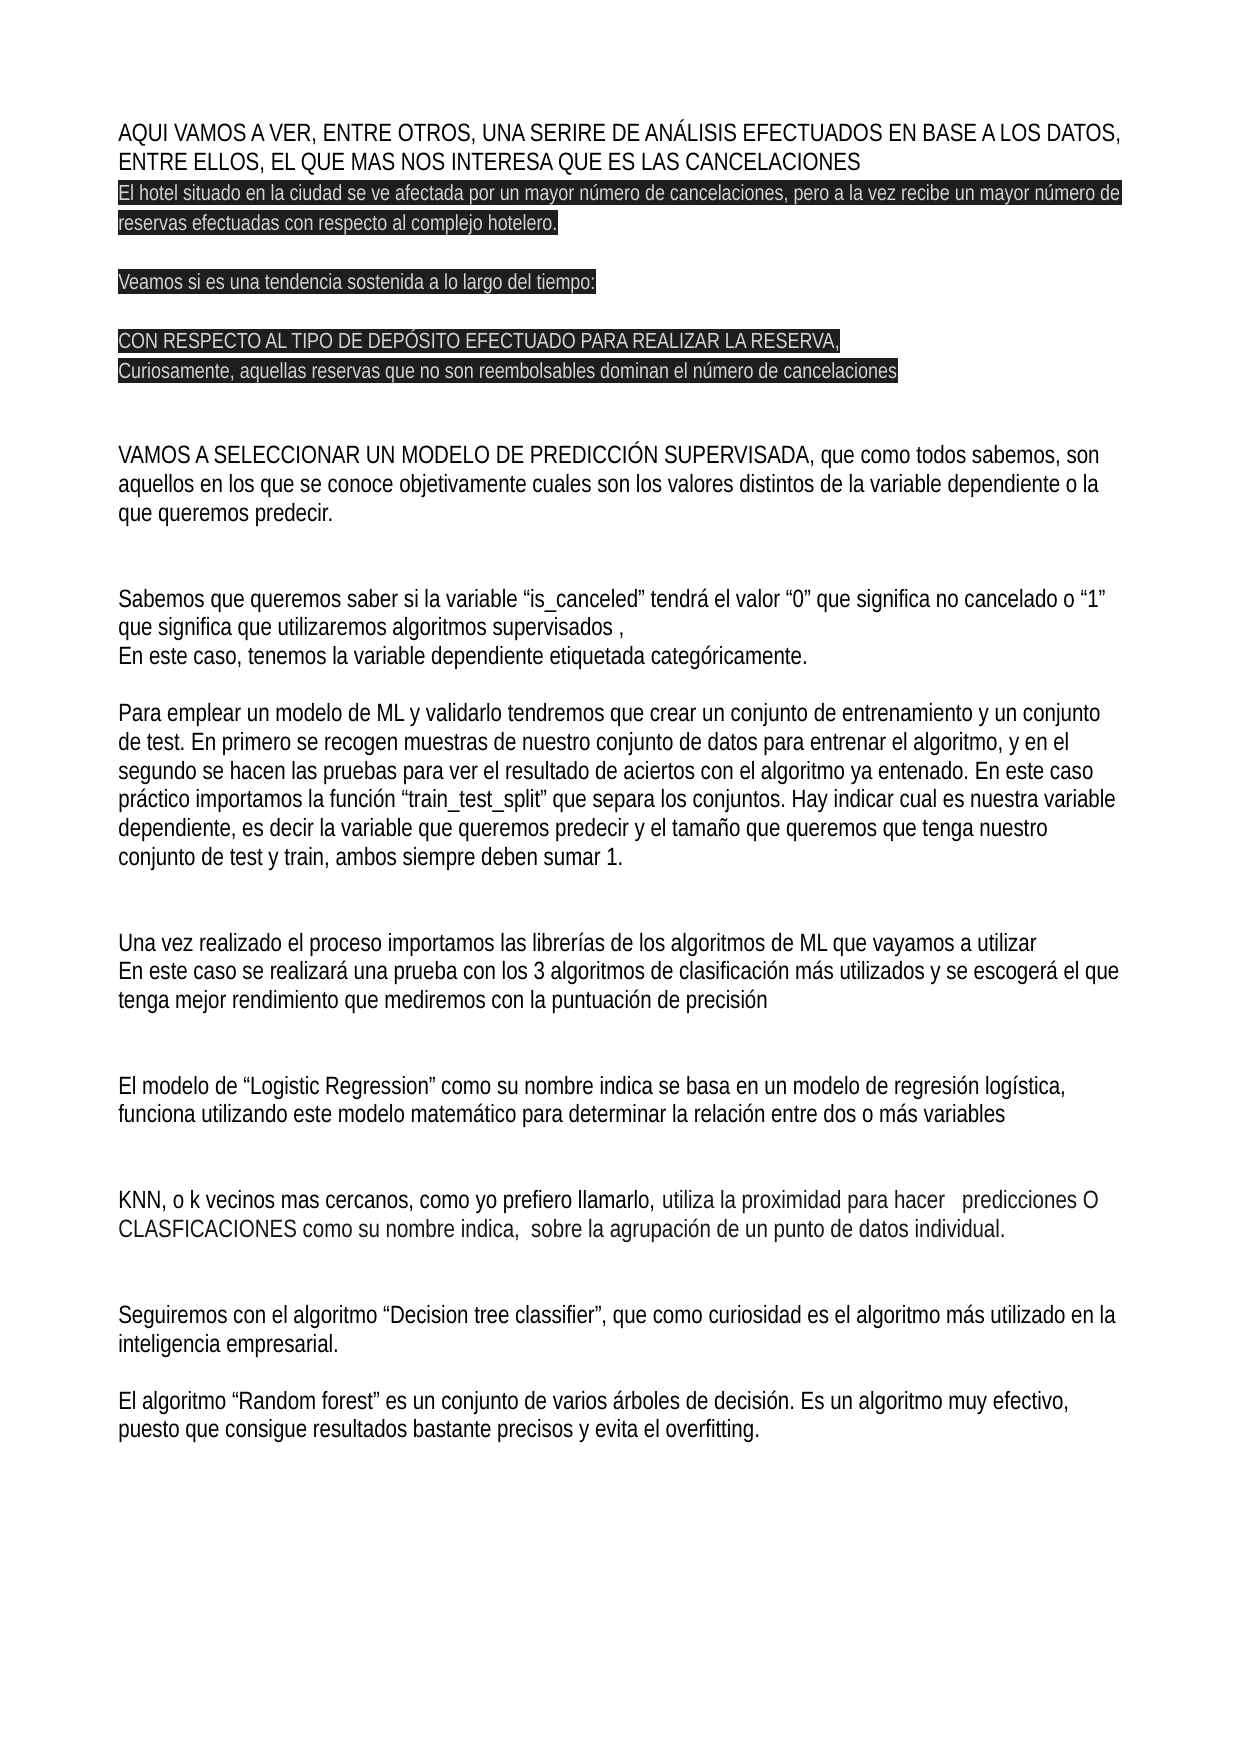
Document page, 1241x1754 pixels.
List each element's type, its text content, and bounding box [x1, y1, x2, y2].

text El modelo de “Logistic Regression” como su nombre indica se basa en un modelo de regresión logística, funciona utilizando este modelo matemático para determinar la relación entre dos o más variables [118, 1071, 1122, 1128]
text En este caso se realizará una prueba con los 3 algoritmos de clasificación más utilizados y se escogerá el que tenga mejor rendimiento que mediremos con la puntuación de precisión [118, 956, 1122, 1013]
text Para emplear un modelo de ML y validarlo tendremos que crear un conjunto de entrenamiento y un conjunto de test. En primero se recogen muestras de nuestro conjunto de datos para entrenar el algoritmo, y en el segundo se hacen las pruebas para ver el resultado de aciertos con el algoritmo ya entenado. En este caso práctico importamos la función “train_test_split” que separa los conjuntos. Hay indicar cual es nuestra variable dependiente, es decir la variable que queremos predecir y el tamaño que queremos que tenga nuestro conjunto de test y train, ambos siempre deben sumar 1. [118, 698, 1122, 870]
text Veamos si es una tendencia sostenida a lo largo del tiempo: [118, 264, 1122, 294]
text El algoritmo “Random forest” es un conjunto de varios árboles de decisión. Es un algoritmo muy efectivo, puesto que consigue resultados bastante precisos y evita el overfitting. [118, 1386, 1122, 1443]
text CON RESPECTO AL TIPO DE DEPÓSITO EFECTUADO PARA REALIZAR LA RESERVA, [118, 324, 1122, 353]
text El hotel situado en la ciudad se ve afectada por un mayor número de cancelaciones, pero a la vez recibe un mayor número de reservas efectuadas con respecto al complejo hotelero. [118, 175, 1122, 235]
text En este caso, tenemos la variable dependiente etiquetada categóricamente. [118, 641, 1122, 670]
text VAMOS A SELECCIONAR UN MODELO DE PREDICCIÓN SUPERVISADA, que como todos sabemos, son aquellos en los que se conoce objetivamente cuales son los valores distintos de la variable dependiente o la que queremos predecir. [118, 441, 1122, 526]
text KNN, o k vecinos mas cercanos, como yo prefiero llamarlo, utiliza la proximidad para hacer predicciones O CLASFICACIONES como su nombre indica, sobre la agrupación de un punto de datos individual. [118, 1185, 1122, 1243]
text Curiosamente, aquellas reservas que no son reembolsables dominan el número de cancelaciones [118, 353, 1122, 383]
text Sabemos que queremos saber si la variable “is_canceled” tendrá el valor “0” que significa no cancelado o “1” que significa que utilizaremos algoritmos supervisados , [118, 584, 1122, 641]
text AQUI VAMOS A VER, ENTRE OTROS, UNA SERIRE DE ANÁLISIS EFECTUADOS EN BASE A LOS DATOS, ENTRE ELLOS, EL QUE MAS NOS INTERESA QUE ES LAS CANCELACIONES [118, 118, 1122, 175]
text Una vez realizado el proceso importamos las librerías de los algoritmos de ML que vayamos a utilizar [118, 927, 1122, 956]
text Seguiremos con el algoritmo “Decision tree classifier”, que como curiosidad es el algoritmo más utilizado en la inteligencia empresarial. [118, 1300, 1122, 1357]
